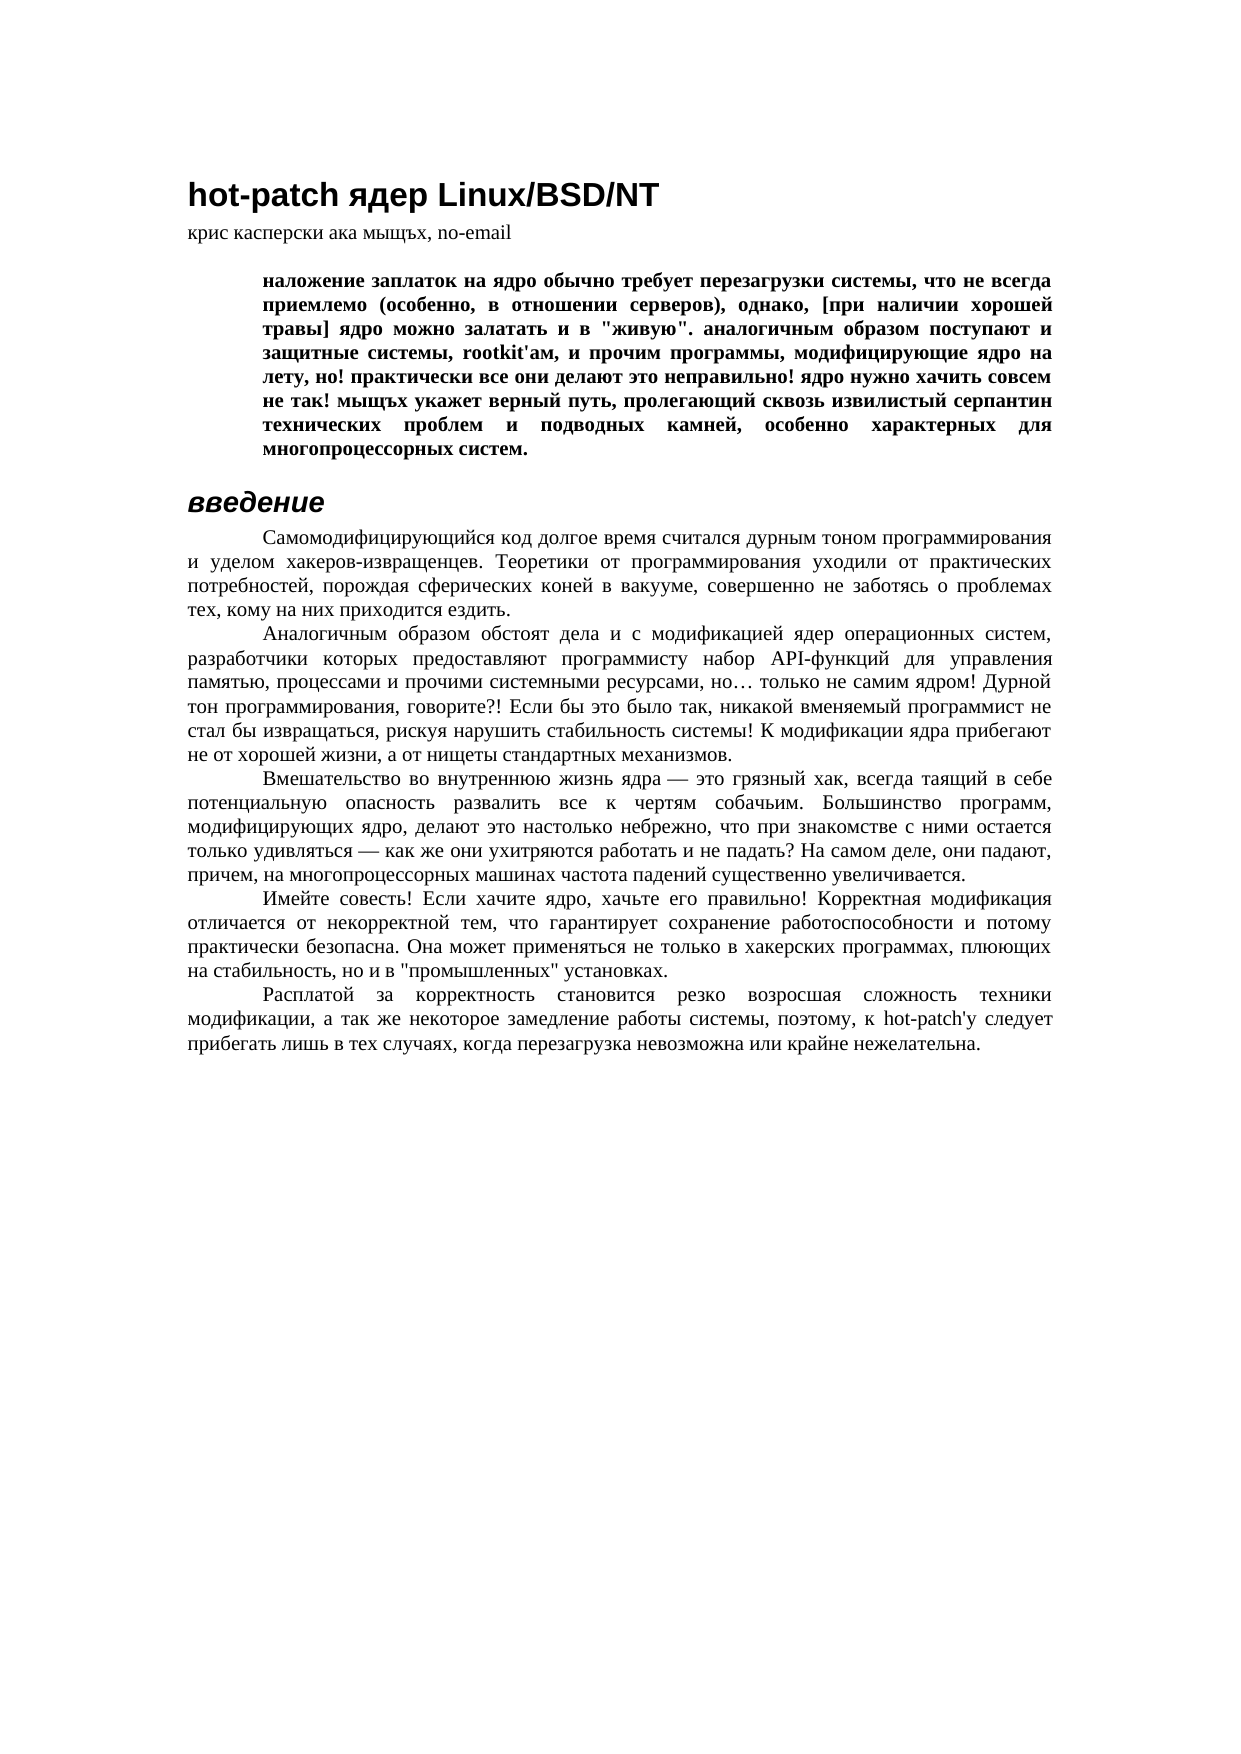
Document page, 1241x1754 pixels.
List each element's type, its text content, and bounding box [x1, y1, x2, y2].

text Расплатой за корректность становится резко возросшая сложность техники модификации, а так же некоторое замедление работы системы, поэтому, к hot-patch'у следует прибегать лишь в тех случаях, когда перезагрузка невозможна или крайне нежелательна. [187, 982, 1053, 1054]
text наложение заплаток на ядро обычно требует перезагрузки системы, что не всегда приемлемо (особенно, в отношении серверов), однако, [при наличии хорошей травы] ядро можно залатать и в "живую". аналогичным образом поступают и защитные системы, rootkit'ам, и прочим программы, модифицирующие ядро на лету, но! практически все они делают это неправильно! ядро нужно хачить совсем не так! мыщъх укажет верный путь, пролегающий сквозь извилистый серпантин технических проблем и подводных камней, особенно характерных для многопроцессорных систем. [262, 268, 1053, 460]
text Самомодифицирующийся код долгое время считался дурным тоном программирования и уделом хакеров-извращенцев. Теоретики от программирования уходили от практических потребностей, порождая сферических коней в вакууме, совершенно не заботясь о проблемах тех, кому на них приходится ездить. [187, 525, 1053, 621]
text Аналогичным образом обстоят дела и с модификацией ядер операционных систем, разработчики которых предоставляют программисту набор API-функций для управления памятью, процессами и прочими системными ресурсами, но… только не самим ядром! Дурной тон программирования, говорите?! Если бы это было так, никакой вменяемый программист не стал бы извращаться, рискуя нарушить стабильность системы! К модификации ядра прибегают не от хорошей жизни, а от нищеты стандартных механизмов. [187, 621, 1053, 766]
text Вмешательство во внутреннюю жизнь ядра — это грязный хак, всегда таящий в себе потенциальную опасность развалить все к чертям собачьим. Большинство программ, модифицирующих ядро, делают это настолько небрежно, что при знакомстве с ними остается только удивляться — как же они ухитряются работать и не падать? На самом деле, они падают, причем, на многопроцессорных машинах частота падений существенно увеличивается. [187, 766, 1053, 886]
subtitle введение [187, 485, 1053, 519]
text крис касперски ака мыщъх, no-email [187, 220, 1053, 244]
subtitle hot-patch ядер Linux/BSD/NT [187, 175, 1053, 213]
text Имейте совесть! Если хачите ядро, хачьте его правильно! Корректная модификация отличается от некорректной тем, что гарантирует сохранение работоспособности и потому практически безопасна. Она может применяться не только в хакерских программах, плюющих на стабильность, но и в "промышленных" установках. [187, 886, 1053, 982]
